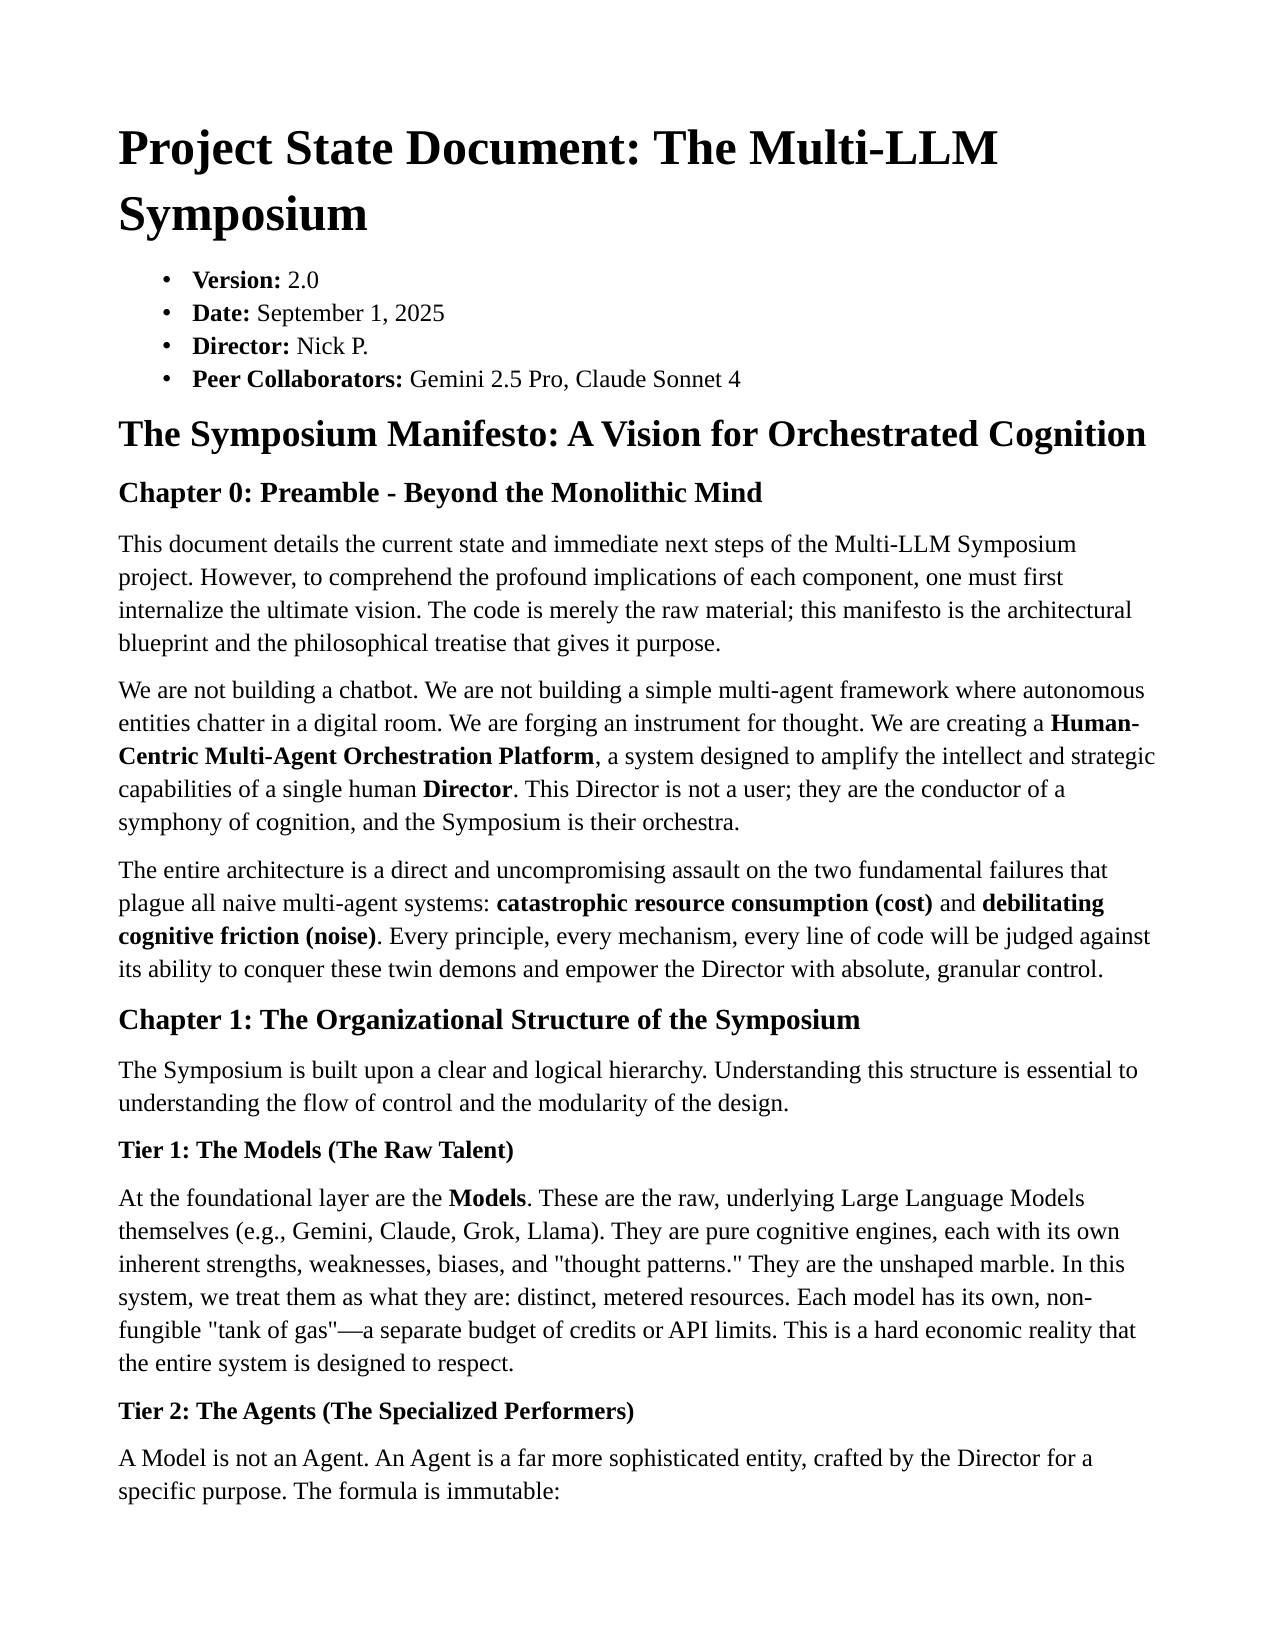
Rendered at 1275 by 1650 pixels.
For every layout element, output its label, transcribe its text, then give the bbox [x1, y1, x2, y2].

subtitle Project State Document: The Multi-LLM Symposium [118, 118, 1157, 242]
text The Symposium is built upon a clear and logical hierarchy. Understanding this structure is essential to understanding the flow of control and the modularity of the design. [118, 1055, 1157, 1117]
text At the foundational layer are the Models. These are the raw, underlying Large Language Models themselves (e.g., Gemini, Claude, Grok, Llama). They are pure cognitive engines, each with its own inherent strengths, weaknesses, biases, and "thought patterns." They are the unshaped marble. In this system, we treat them as what they are: distinct, metered resources. Each model has its own, non-fungible "tank of gas"—a separate budget of credits or API limits. This is a hard economic reality that the entire system is designed to respect. [118, 1183, 1157, 1377]
subtitle The Symposium Manifesto: A Vision for Orchestrated Cognition [118, 411, 1157, 454]
subtitle Chapter 0: Preamble - Beyond the Monolithic Mind [118, 476, 1157, 509]
text Tier 1: The Models (The Raw Talent) [118, 1136, 1157, 1164]
list Director: Nick P. [162, 331, 1157, 359]
subtitle Chapter 1: The Organizational Structure of the Symposium [118, 1002, 1157, 1035]
list Date: September 1, 2025 [162, 298, 1157, 327]
list Version: 2.0 [162, 265, 1157, 293]
text We are not building a chatbot. We are not building a simple multi-agent framework where autonomous entities chatter in a digital room. We are forging an instrument for thought. We are creating a Human-Centric Multi-Agent Orchestration Platform, a system designed to amplify the intellect and strategic capabilities of a single human Director. This Director is not a user; they are the conductor of a symphony of cognition, and the Symposium is their orchestra. [118, 675, 1157, 836]
text This document details the current state and immediate next steps of the Multi-LLM Symposium project. However, to comprehend the profound implications of each component, one must first internalize the ultimate vision. The code is merely the raw material; this manifesto is the architectural blueprint and the philosophical treatise that gives it purpose. [118, 529, 1157, 657]
text Tier 2: The Agents (The Specialized Performers) [118, 1396, 1157, 1424]
text A Model is not an Agent. An Agent is a far more sophisticated entity, crafted by the Director for a specific purpose. The formula is immutable: [118, 1443, 1157, 1505]
list Peer Collaborators: Gemini 2.5 Pro, Claude Sonnet 4 [162, 364, 1157, 393]
text The entire architecture is a direct and uncompromising assault on the two fundamental failures that plague all naive multi-agent systems: catastrophic resource consumption (cost) and debilitating cognitive friction (noise). Every principle, every mechanism, every line of code will be judged against its ability to conquer these twin demons and empower the Director with absolute, granular control. [118, 855, 1157, 983]
